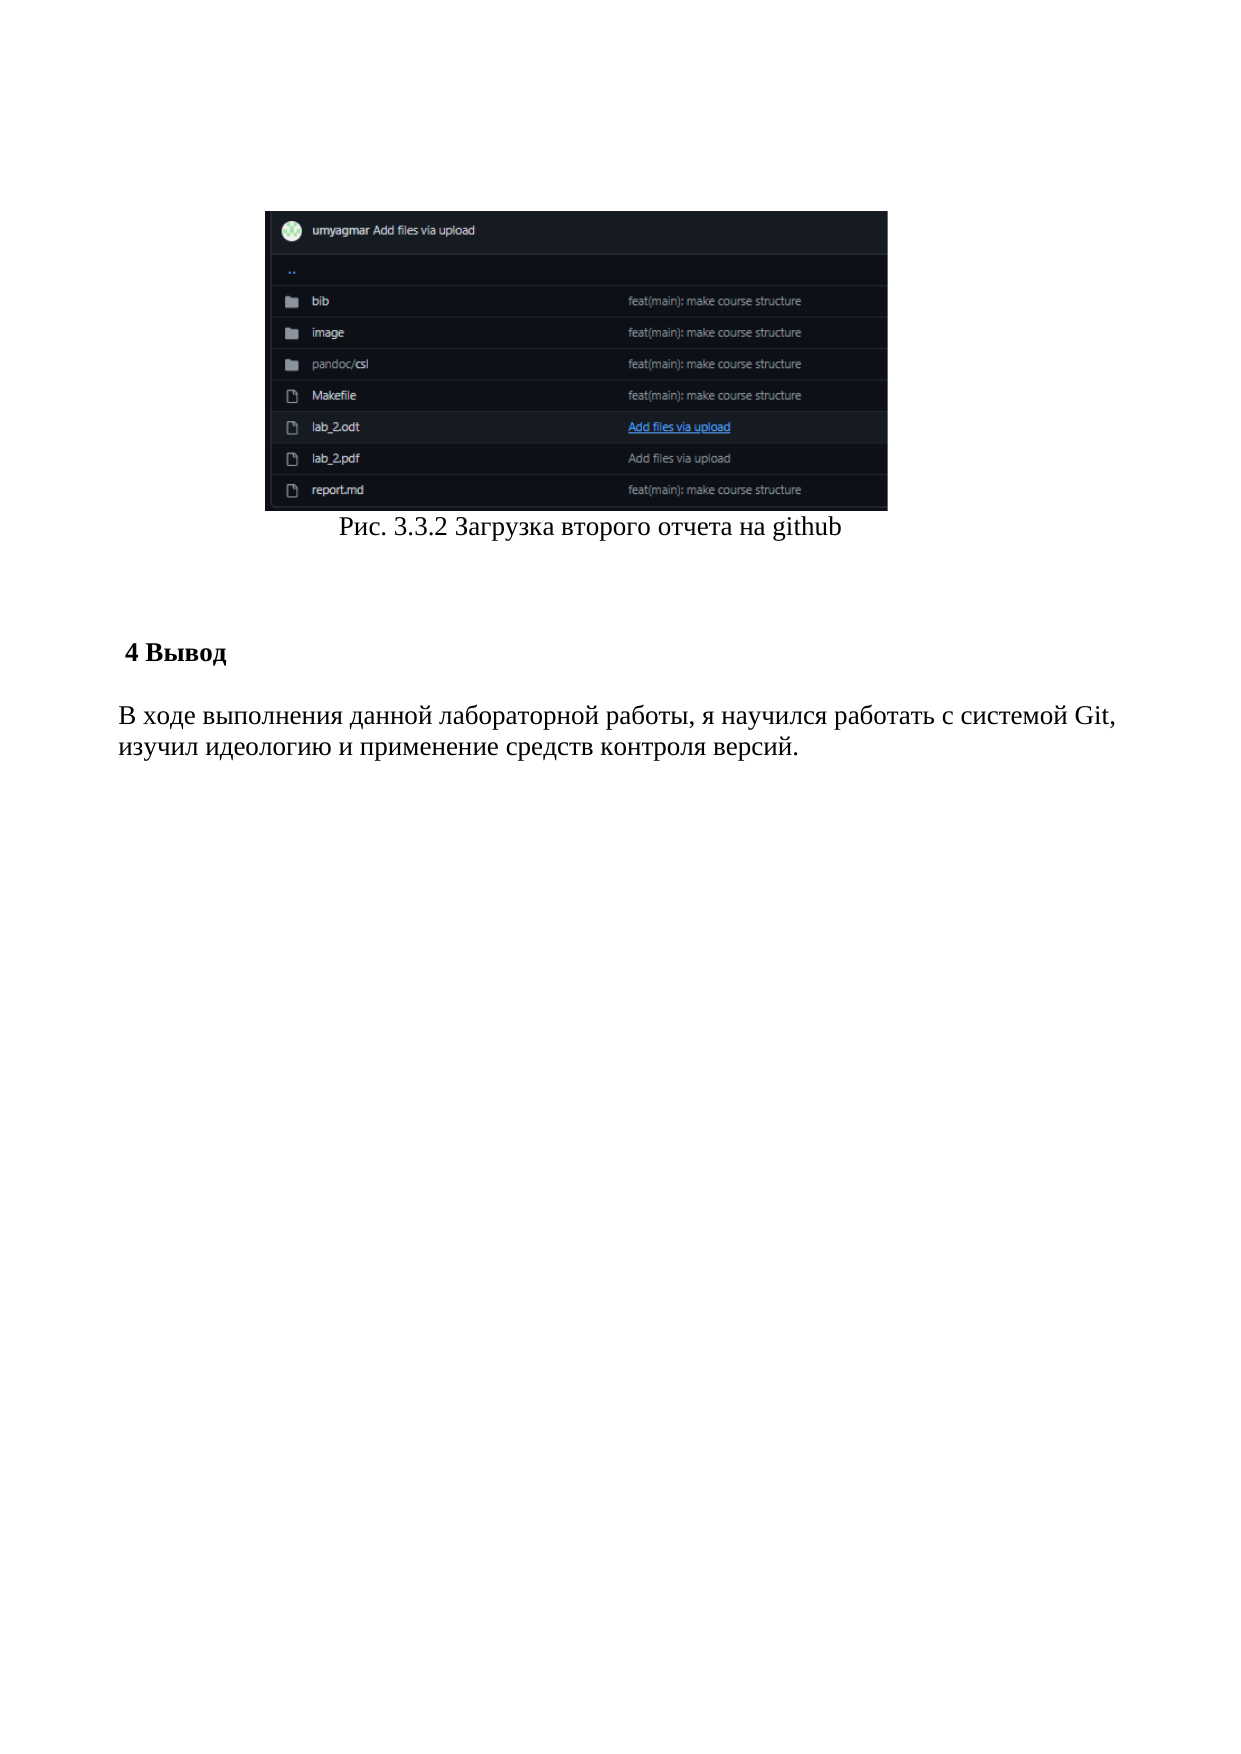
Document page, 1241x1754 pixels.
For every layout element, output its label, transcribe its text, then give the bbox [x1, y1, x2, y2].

text Рис. 3.3.2 Загрузка второго отчета на github [339, 510, 1122, 541]
text 4 Вывод [118, 637, 1057, 668]
text В ходе выполнения данной лабораторной работы, я научился работать с системой Git, изучил идеологию и применение средств контроля версий. [118, 699, 1122, 761]
